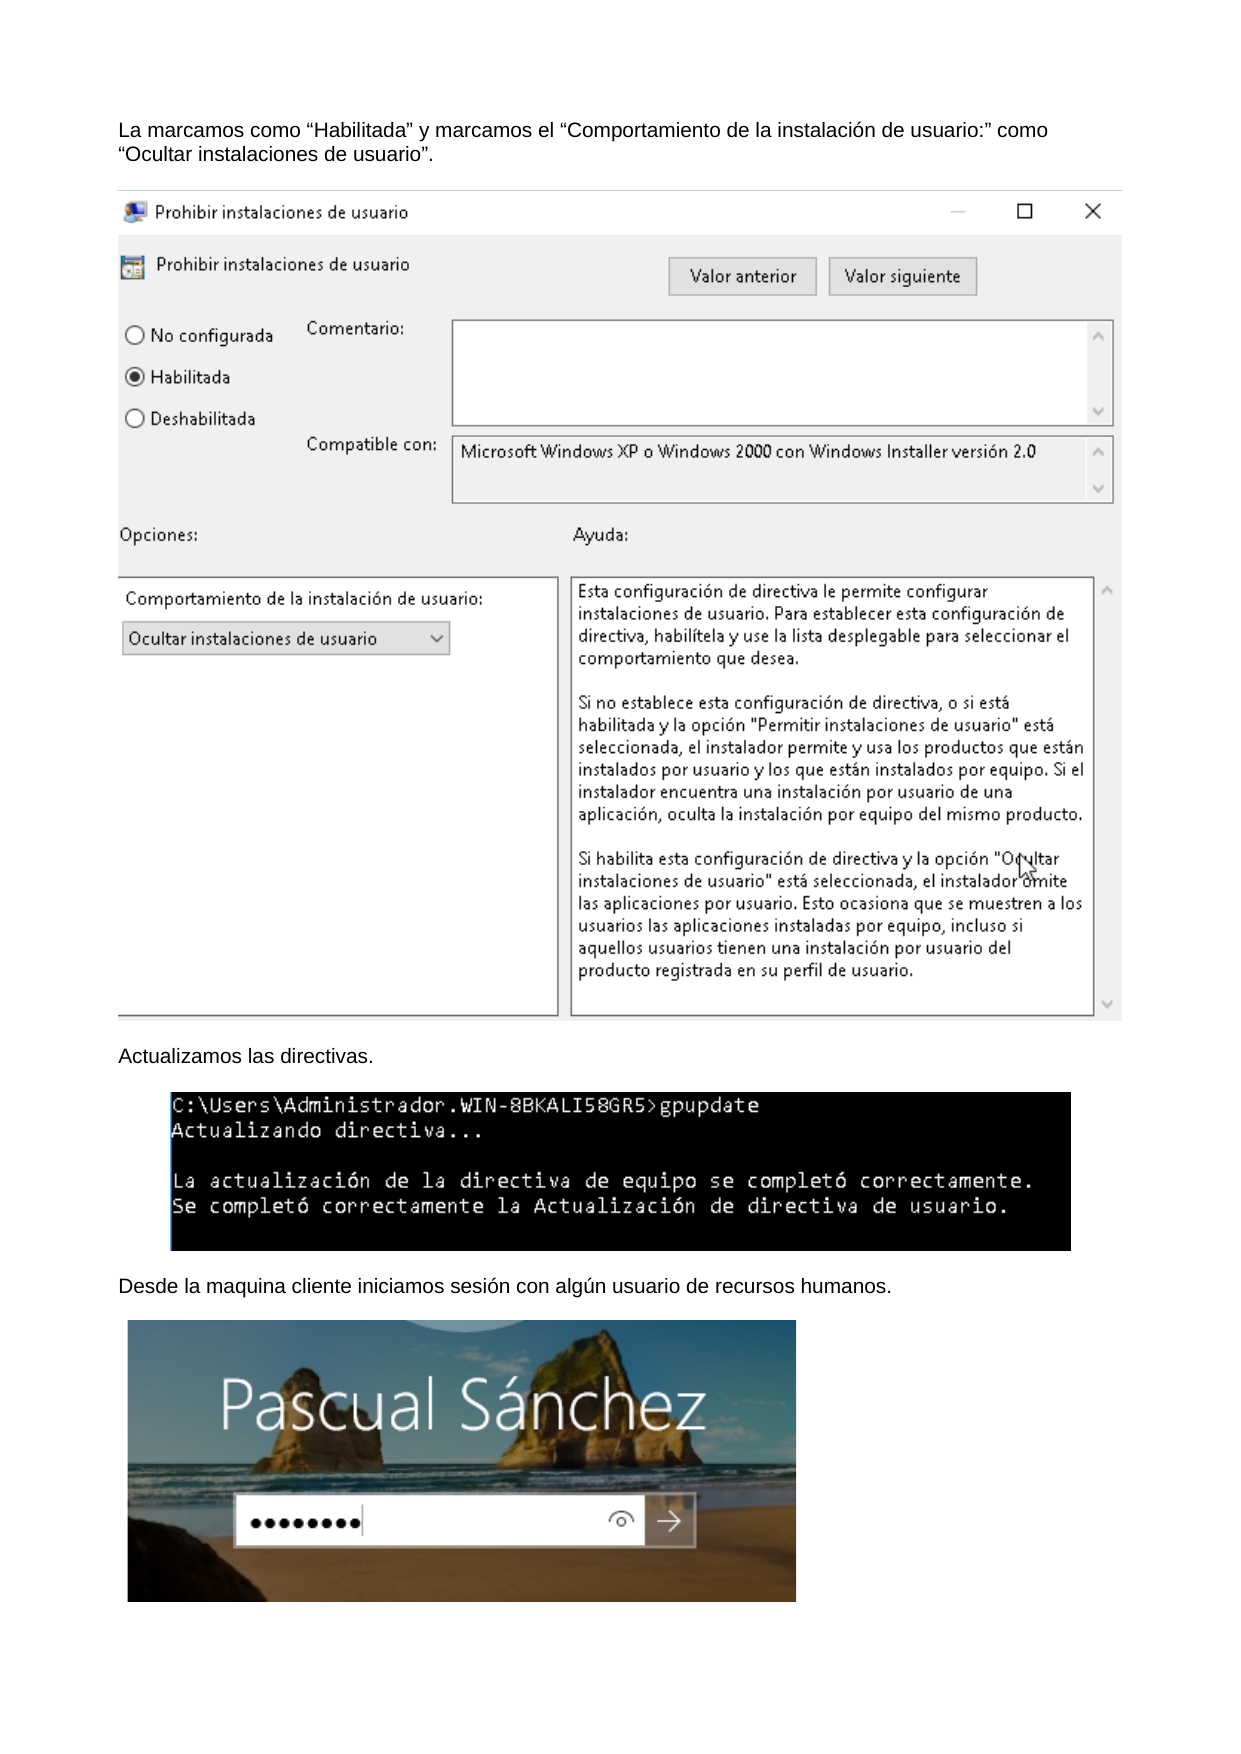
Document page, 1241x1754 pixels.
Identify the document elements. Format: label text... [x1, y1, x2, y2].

text La marcamos como “Habilitada” y marcamos el “Comportamiento de la instalación de usuario:” como “Ocultar instalaciones de usuario”. [118, 118, 1122, 166]
text Desde la maquina cliente iniciamos sesión con algún usuario de recursos humanos. [118, 1274, 1122, 1298]
picture [127, 1320, 797, 1602]
text Actualizamos las directivas. [118, 1044, 1122, 1068]
picture [118, 190, 1123, 1021]
picture [169, 1092, 1071, 1251]
